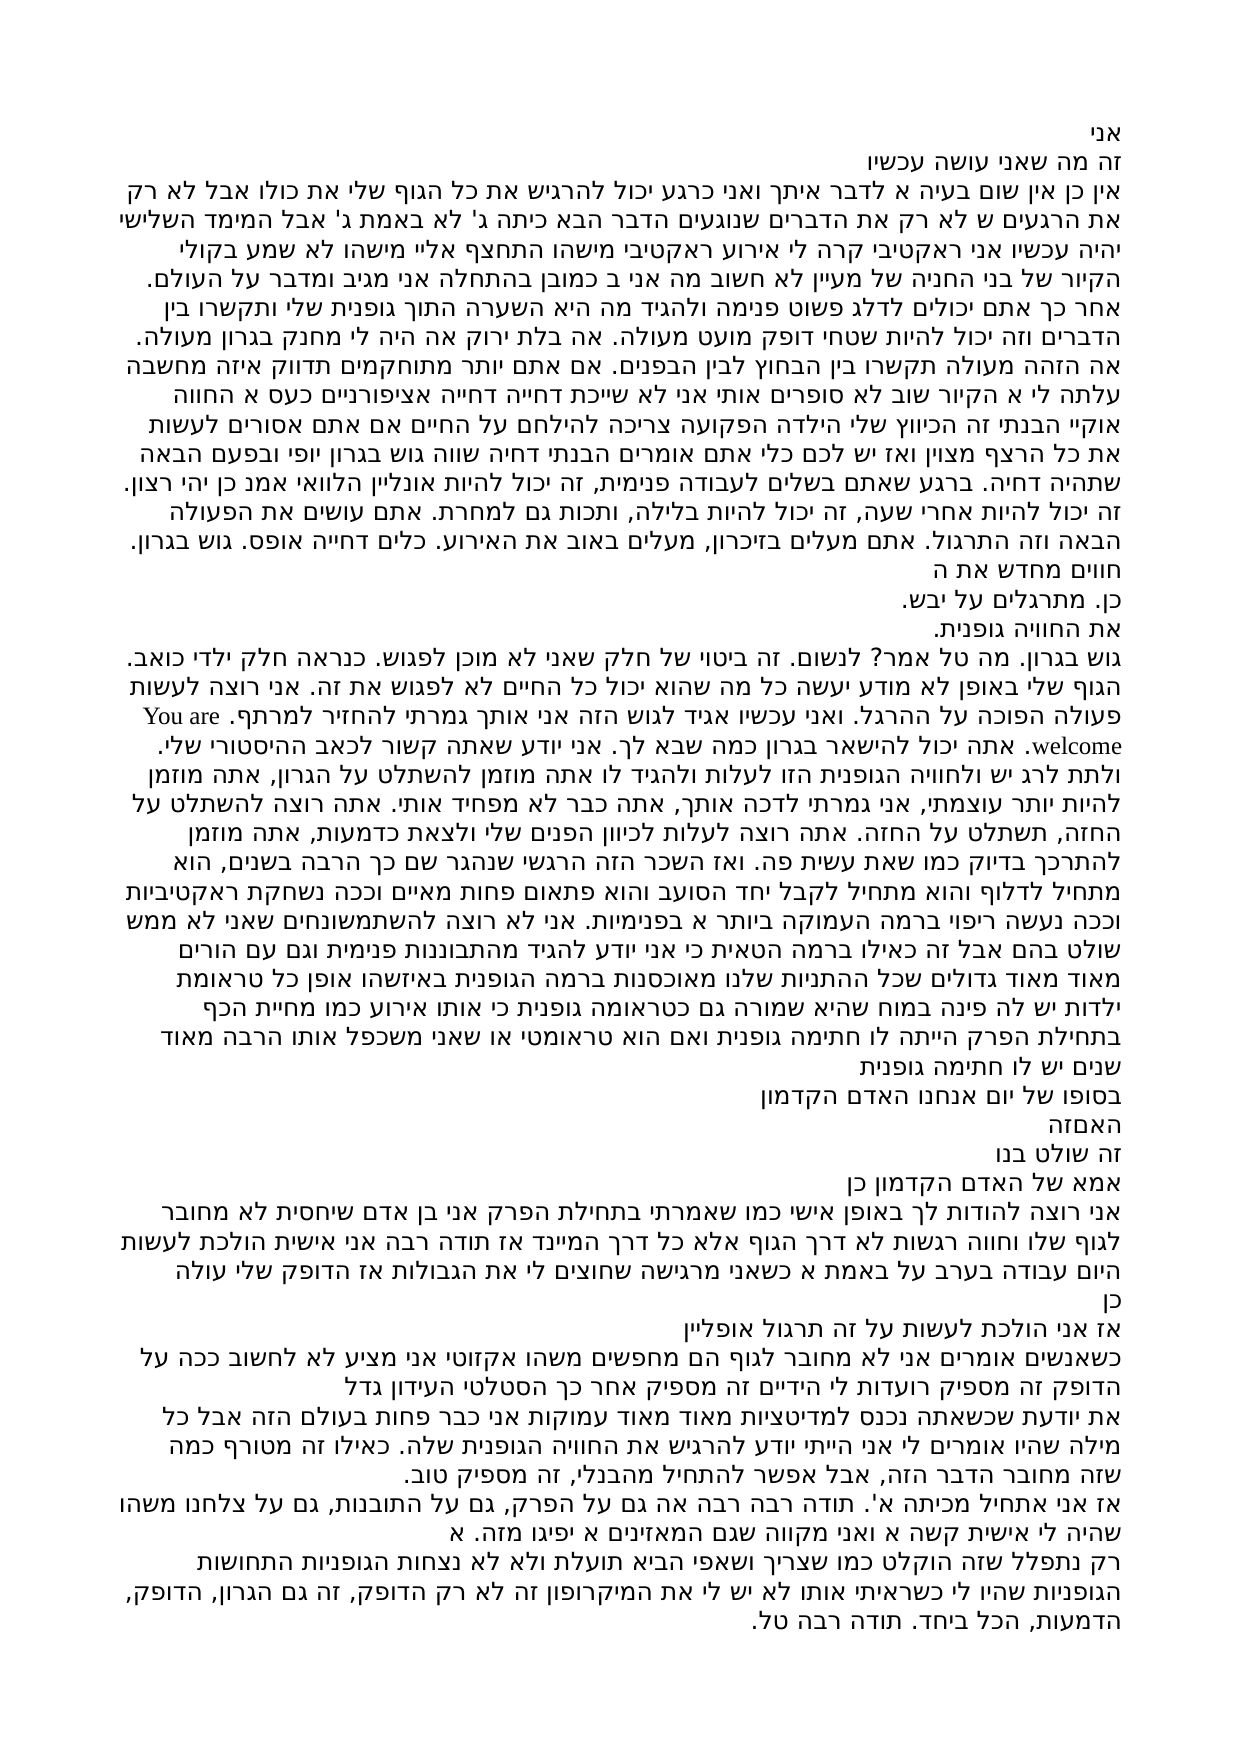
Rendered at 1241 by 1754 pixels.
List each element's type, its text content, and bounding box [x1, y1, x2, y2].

text אין כן אין שום בעיה א לדבר איתך ואני כרגע יכול להרגיש את כל הגוף שלי את כולו אבל לא רק את הרגעים ש לא רק את הדברים שנוגעים הדבר הבא כיתה ג' לא באמת ג' אבל המימד השלישי יהיה עכשיו אני ראקטיבי קרה לי אירוע ראקטיבי מישהו התחצף אליי מישהו לא שמע בקולי הקיור של בני החניה של מעיין לא חשוב מה אני ב כמובן בהתחלה אני מגיב ומדבר על העולם. אחר כך אתם יכולים לדלג פשוט פנימה ולהגיד מה היא השערה התוך גופנית שלי ותקשרו בין הדברים וזה יכול להיות שטחי דופק מועט מעולה. אה בלת ירוק אה היה לי מחנק בגרון מעולה. אה הזהה מעולה תקשרו בין הבחוץ לבין הבפנים. אם אתם יותר מתוחקמים תדווק איזה מחשבה עלתה לי א הקיור שוב לא סופרים אותי אני לא שייכת דחייה דחייה אציפורניים כעס א החווה אוקיי הבנתי זה הכיווץ שלי הילדה הפקועה צריכה להילחם על החיים אם אתם אסורים לעשות את כל הרצף מצוין ואז יש לכם כלי אתם אומרים הבנתי דחיה שווה גוש בגרון יופי ובפעם הבאה שתהיה דחיה. ברגע שאתם בשלים לעבודה פנימית, זה יכול להיות אונליין הלוואי אמנ כן יהי רצון. זה יכול להיות אחרי שעה, זה יכול להיות בלילה, ותכות גם למחרת. אתם עושים את הפעולה הבאה וזה התרגול. אתם מעלים בזיכרון, מעלים באוב את האירוע. כלים דחייה אופס. גוש בגרון. [118, 176, 1122, 556]
text כשאנשים אומרים אני לא מחובר לגוף הם מחפשים משהו אקזוטי אני מציע לא לחשוב ככה על הדופק זה מספיק רועדות לי הידיים זה מספיק אחר כך הסטלטי העידון גדל [118, 1343, 1122, 1402]
text זה מה שאני עושה עכשיו [118, 147, 1122, 176]
text גוש בגרון. מה טל אמר? לנשום. זה ביטוי של חלק שאני לא מוכן לפגוש. כנראה חלק ילדי כואב. הגוף שלי באופן לא מודע יעשה כל מה שהוא יכול כל החיים לא לפגוש את זה. אני רוצה לעשות פעולה הפוכה על ההרגל. ואני עכשיו אגיד לגוש הזה אני אותך גמרתי להחזיר למרתף. You are welcome. אתה יכול להישאר בגרון כמה שבא לך. אני יודע שאתה קשור לכאב ההיסטורי שלי. ולתת לרג יש ולחוויה הגופנית הזו לעלות ולהגיד לו אתה מוזמן להשתלט על הגרון, אתה מוזמן להיות יותר עוצמתי, אני גמרתי לדכה אותך, אתה כבר לא מפחיד אותי. אתה רוצה להשתלט על החזה, תשתלט על החזה. אתה רוצה לעלות לכיוון הפנים שלי ולצאת כדמעות, אתה מוזמן להתרכך בדיוק כמו שאת עשית פה. ואז השכר הזה הרגשי שנהגר שם כך הרבה בשנים, הוא מתחיל לדלוף והוא מתחיל לקבל יחד הסועב והוא פתאום פחות מאיים וככה נשחקת ראקטיביות וככה נעשה ריפוי ברמה העמוקה ביותר א בפנימיות. אני לא רוצה להשתמשונחים שאני לא ממש שולט בהם אבל זה כאילו ברמה הטאית כי אני יודע להגיד מהתבוננות פנימית וגם עם הורים מאוד מאוד גדולים שכל ההתניות שלנו מאוכסנות ברמה הגופנית באיזשהו אופן כל טראומת ילדות יש לה פינה במוח שהיא שמורה גם כטראומה גופנית כי אותו אירוע כמו מחיית הכף בתחילת הפרק הייתה לו חתימה גופנית ואם הוא טראומטי או שאני משכפל אותו הרבה מאוד שנים יש לו חתימה גופנית [118, 643, 1122, 1081]
text את יודעת שכשאתה נכנס למדיטציות מאוד מאוד עמוקות אני כבר פחות בעולם הזה אבל כל מילה שהיו אומרים לי אני הייתי יודע להרגיש את החוויה הגופנית שלה. כאילו זה מטורף כמה שזה מחובר הדבר הזה, אבל אפשר להתחיל מהבנלי, זה מספיק טוב. [118, 1402, 1122, 1489]
text אני רוצה להודות לך באופן אישי כמו שאמרתי בתחילת הפרק אני בן אדם שיחסית לא מחובר לגוף שלו וחווה רגשות לא דרך הגוף אלא כל דרך המיינד אז תודה רבה אני אישית הולכת לעשות היום עבודה בערב על באמת א כשאני מרגישה שחוצים לי את הגבולות אז הדופק שלי עולה [118, 1197, 1122, 1285]
text כן. מתרגלים על יבש. [118, 585, 1122, 614]
text זה שולט בנו [118, 1139, 1122, 1168]
text אמא של האדם הקדמון כן [118, 1168, 1122, 1197]
text חווים מחדש את ה [118, 556, 1122, 585]
text את החוויה גופנית. [118, 614, 1122, 643]
text אני [118, 118, 1122, 147]
text אז אני הולכת לעשות על זה תרגול אופליין [118, 1314, 1122, 1343]
text אז אני אתחיל מכיתה א'. תודה רבה רבה אה גם על הפרק, גם על התובנות, גם על צלחנו משהו שהיה לי אישית קשה א ואני מקווה שגם המאזינים א יפיגו מזה. א [118, 1489, 1122, 1547]
text כן [118, 1285, 1122, 1314]
text האםזה [118, 1110, 1122, 1139]
text רק נתפלל שזה הוקלט כמו שצריך ושאפי הביא תועלת ולא לא נצחות הגופניות התחושות הגופניות שהיו לי כשראיתי אותו לא יש לי את המיקרופון זה לא רק הדופק, זה גם הגרון, הדופק, הדמעות, הכל ביחד. תודה רבה טל. [118, 1547, 1122, 1635]
text בסופו של יום אנחנו האדם הקדמון [118, 1081, 1122, 1110]
